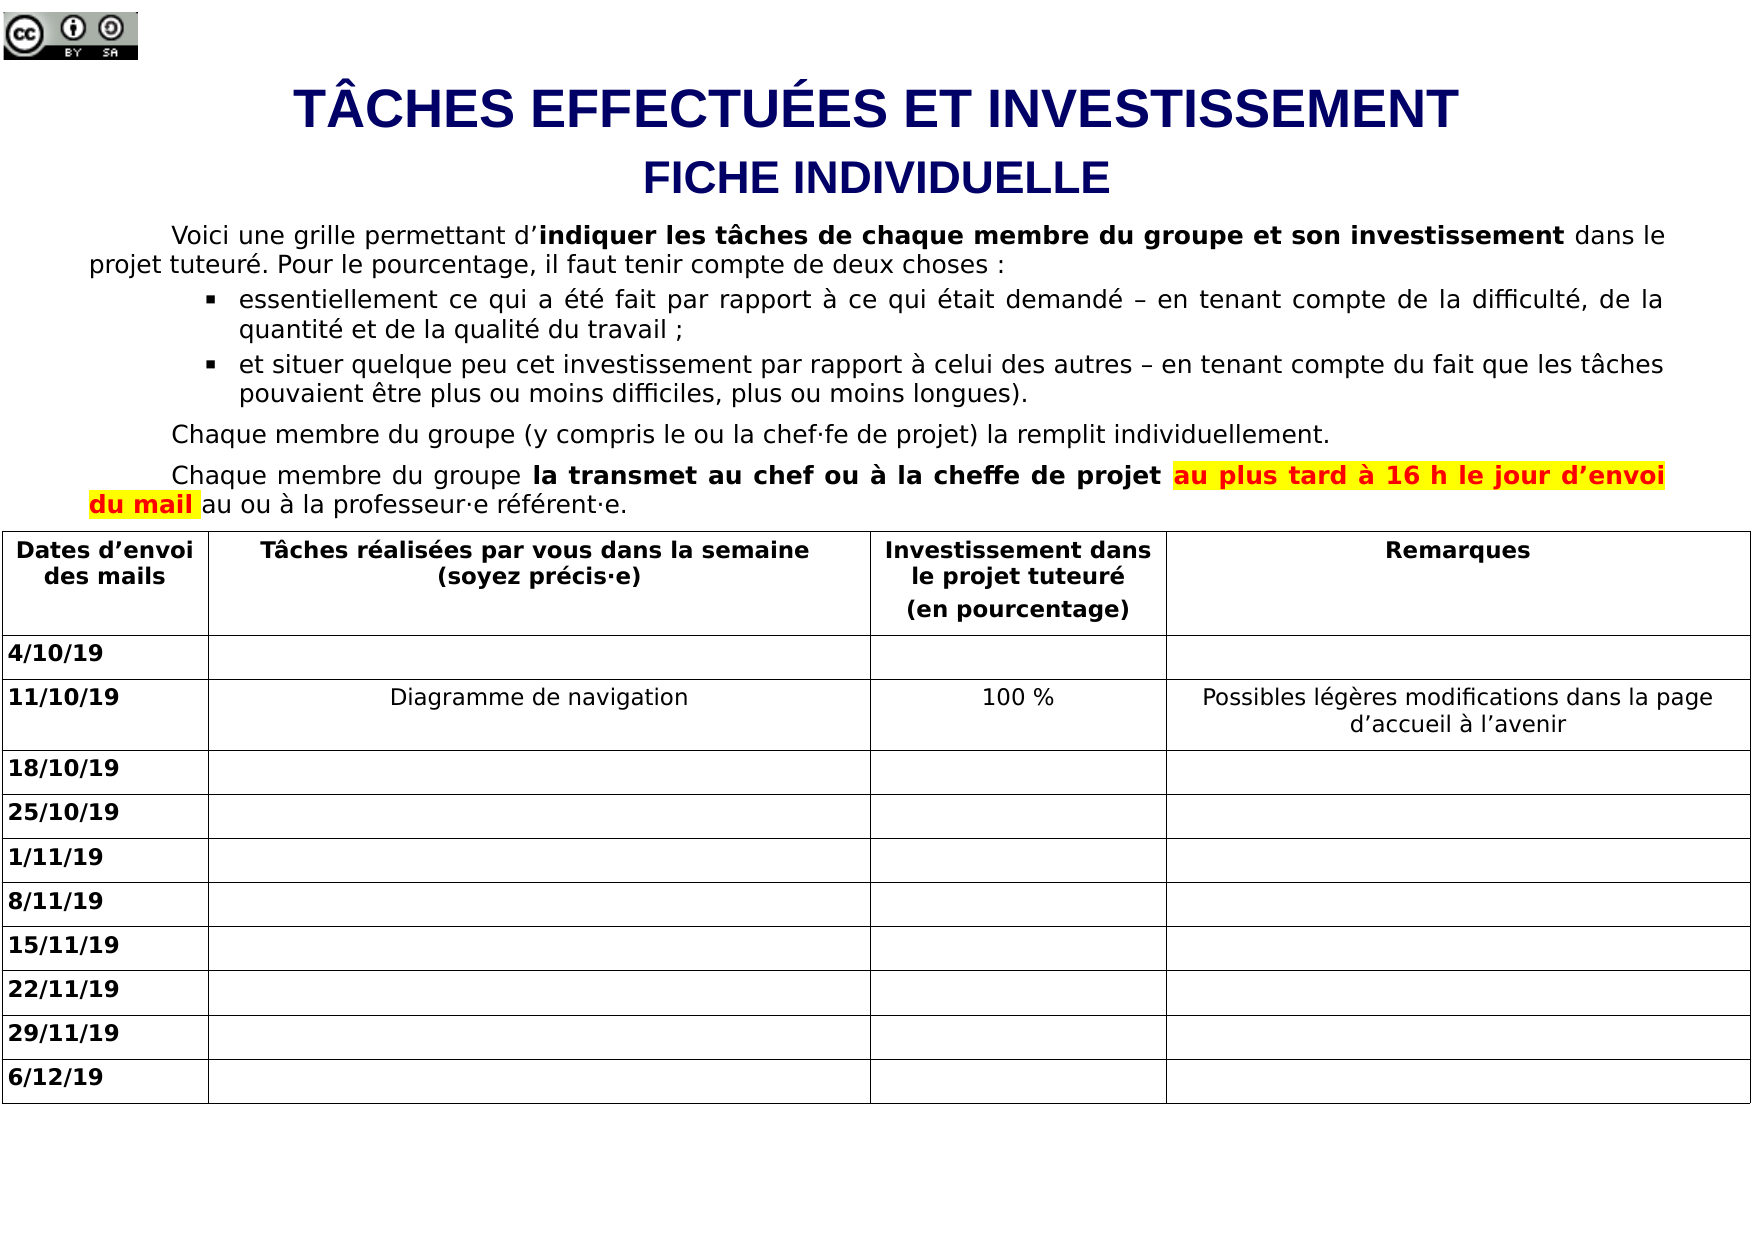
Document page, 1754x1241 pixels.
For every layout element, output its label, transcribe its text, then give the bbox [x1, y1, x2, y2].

text Chaque membre du groupe (y compris le ou la chef·fe de projet) la remplit individuellement. [88, 420, 1665, 449]
table_cell [209, 839, 870, 882]
table_cell 29/11/19 [3, 1016, 208, 1059]
table_header Investissement dans le projet tuteuré (en pourcentage) [871, 532, 1166, 634]
table_cell [871, 1016, 1166, 1059]
table_cell [1167, 1016, 1750, 1059]
table_cell [1167, 927, 1750, 970]
list et situer quelque peu cet investissement par rapport à celui des autres – en tenant compte du fait que les tâches pouvaient être plus ou moins difficiles, plus ou moins longues). [201, 350, 1665, 408]
table_cell [1167, 883, 1750, 926]
table_cell [871, 795, 1166, 838]
table_cell [871, 971, 1166, 1014]
table_cell [1167, 795, 1750, 838]
table_cell 18/10/19 [3, 751, 208, 794]
table_cell [209, 883, 870, 926]
text Voici une grille permettant d’indiquer les tâches de chaque membre du groupe et son investissement dans le projet tuteuré. Pour le pourcentage, il faut tenir compte de deux choses : [88, 221, 1665, 280]
table_cell [209, 751, 870, 794]
table_header Dates d’envoi des mails [3, 532, 208, 634]
table_cell [1167, 751, 1750, 794]
table_cell 25/10/19 [3, 795, 208, 838]
table_cell [1167, 636, 1750, 679]
table_cell [871, 839, 1166, 882]
table_cell 1/11/19 [3, 839, 208, 882]
table_cell 22/11/19 [3, 971, 208, 1014]
table_cell [209, 1016, 870, 1059]
table_cell 15/11/19 [3, 927, 208, 970]
table_cell [209, 795, 870, 838]
text Chaque membre du groupe la transmet au chef ou à la cheffe de projet au plus tard à 16 h le jour d’envoi du mail au ou à la professeur·e référent·e. [88, 461, 1665, 519]
table_cell 4/10/19 [3, 636, 208, 679]
table_cell 8/11/19 [3, 883, 208, 926]
table_cell [871, 636, 1166, 679]
table_cell [209, 636, 870, 679]
subtitle FICHE INDIVIDUELLE [88, 151, 1665, 204]
table_cell Possibles légères modifications dans la page d’accueil à l’avenir [1167, 680, 1750, 749]
table_header Tâches réalisées par vous dans la semaine (soyez précis·e) [209, 532, 870, 634]
table_cell [871, 751, 1166, 794]
table_cell [1167, 1060, 1750, 1103]
list essentiellement ce qui a été fait par rapport à ce qui était demandé – en tenant compte de la difficulté, de la quantité et de la qualité du travail ; [201, 286, 1665, 344]
table_cell 100 % [871, 680, 1166, 749]
table_cell 6/12/19 [3, 1060, 208, 1103]
table_cell [871, 883, 1166, 926]
table_cell [1167, 971, 1750, 1014]
table_cell [871, 927, 1166, 970]
table_cell [209, 971, 870, 1014]
picture [3, 12, 138, 60]
table_cell [871, 1060, 1166, 1103]
table_cell [1167, 839, 1750, 882]
table_cell 11/10/19 [3, 680, 208, 749]
subtitle TÂCHES EFFECTUÉES ET INVESTISSEMENT [88, 77, 1665, 139]
table_cell [209, 1060, 870, 1103]
table_cell Diagramme de navigation [209, 680, 870, 749]
table_cell [209, 927, 870, 970]
table_header Remarques [1167, 532, 1750, 634]
